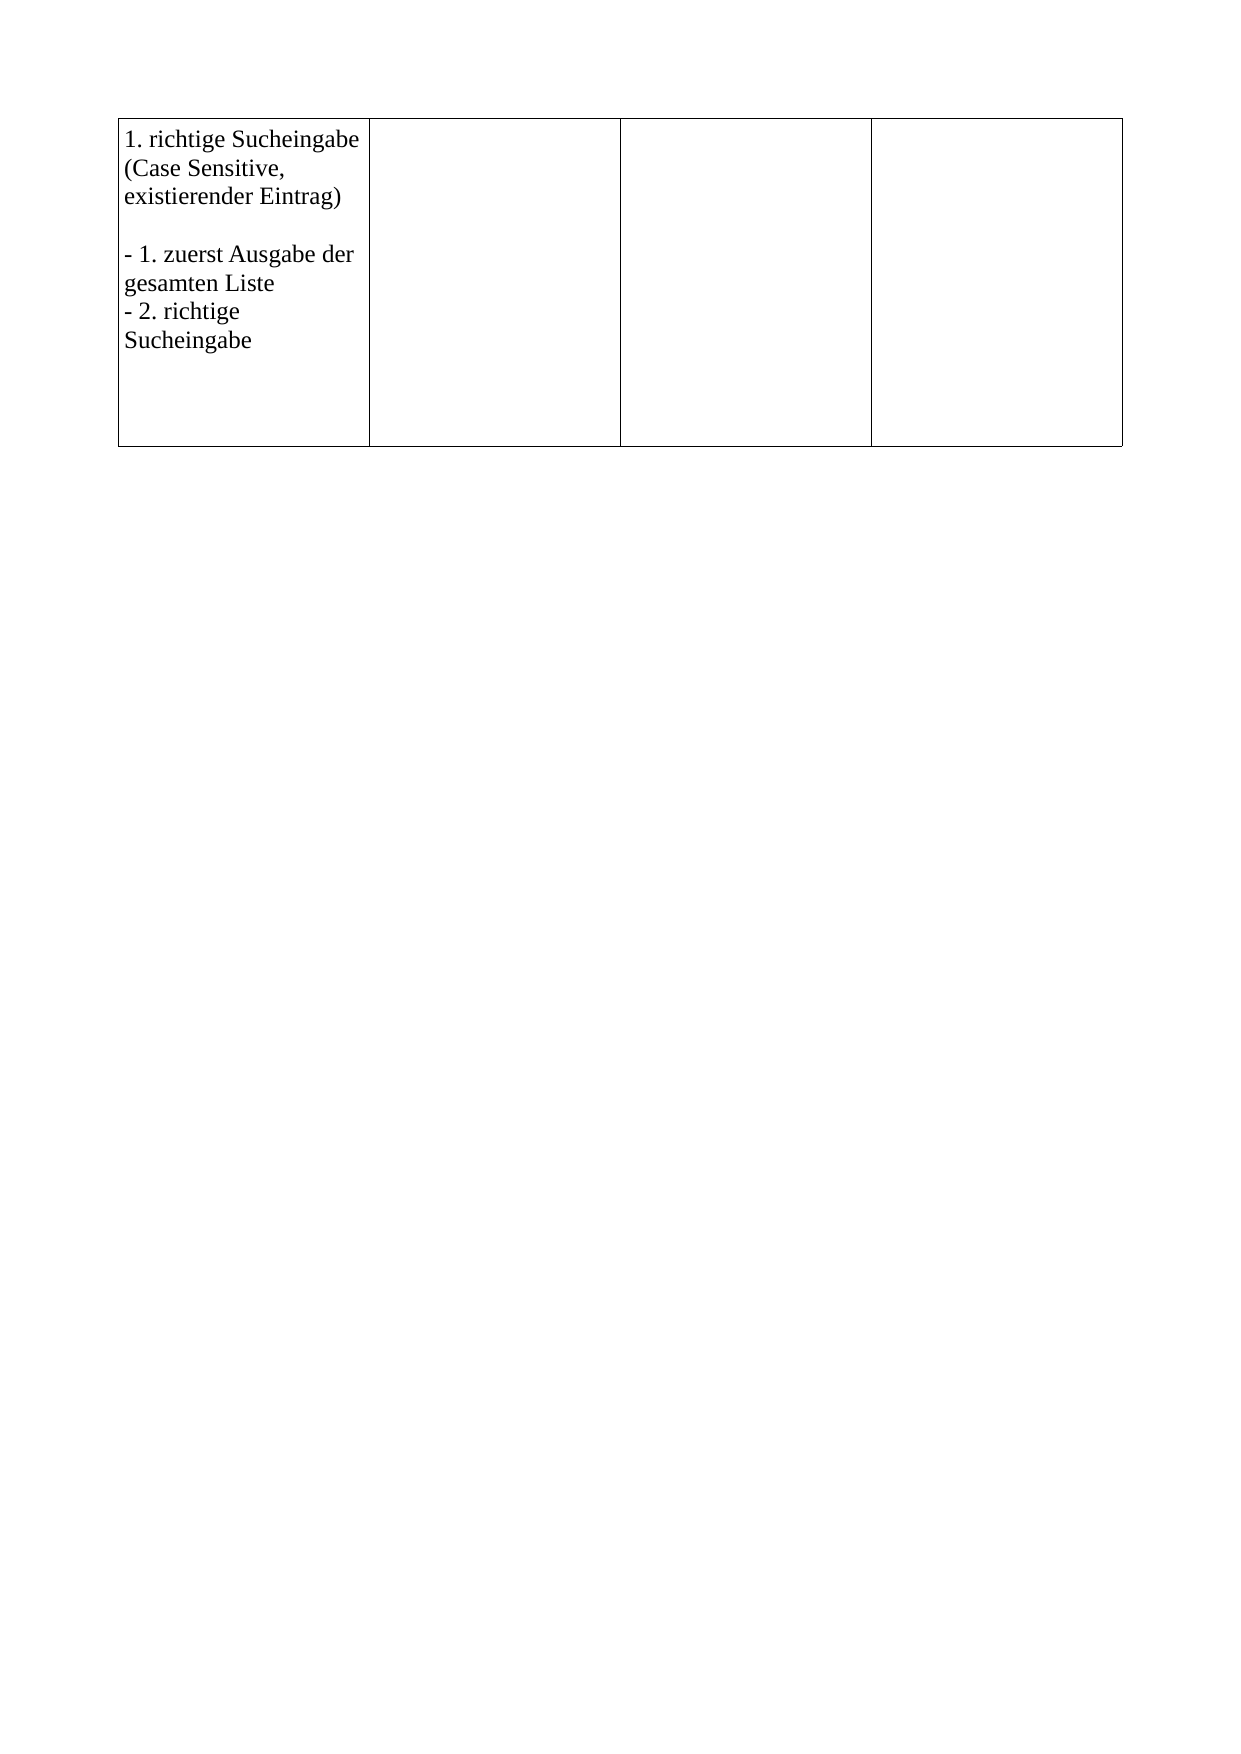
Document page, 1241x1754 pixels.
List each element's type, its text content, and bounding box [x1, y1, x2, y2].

table_cell [370, 119, 620, 446]
table_cell 1. richtige Sucheingabe (Case Sensitive, existierender Eintrag) - 1. zuerst Ausgabe der gesamten Liste - 2. richtige Sucheingabe [119, 119, 369, 446]
table_cell [621, 119, 871, 446]
table_cell [872, 119, 1122, 446]
